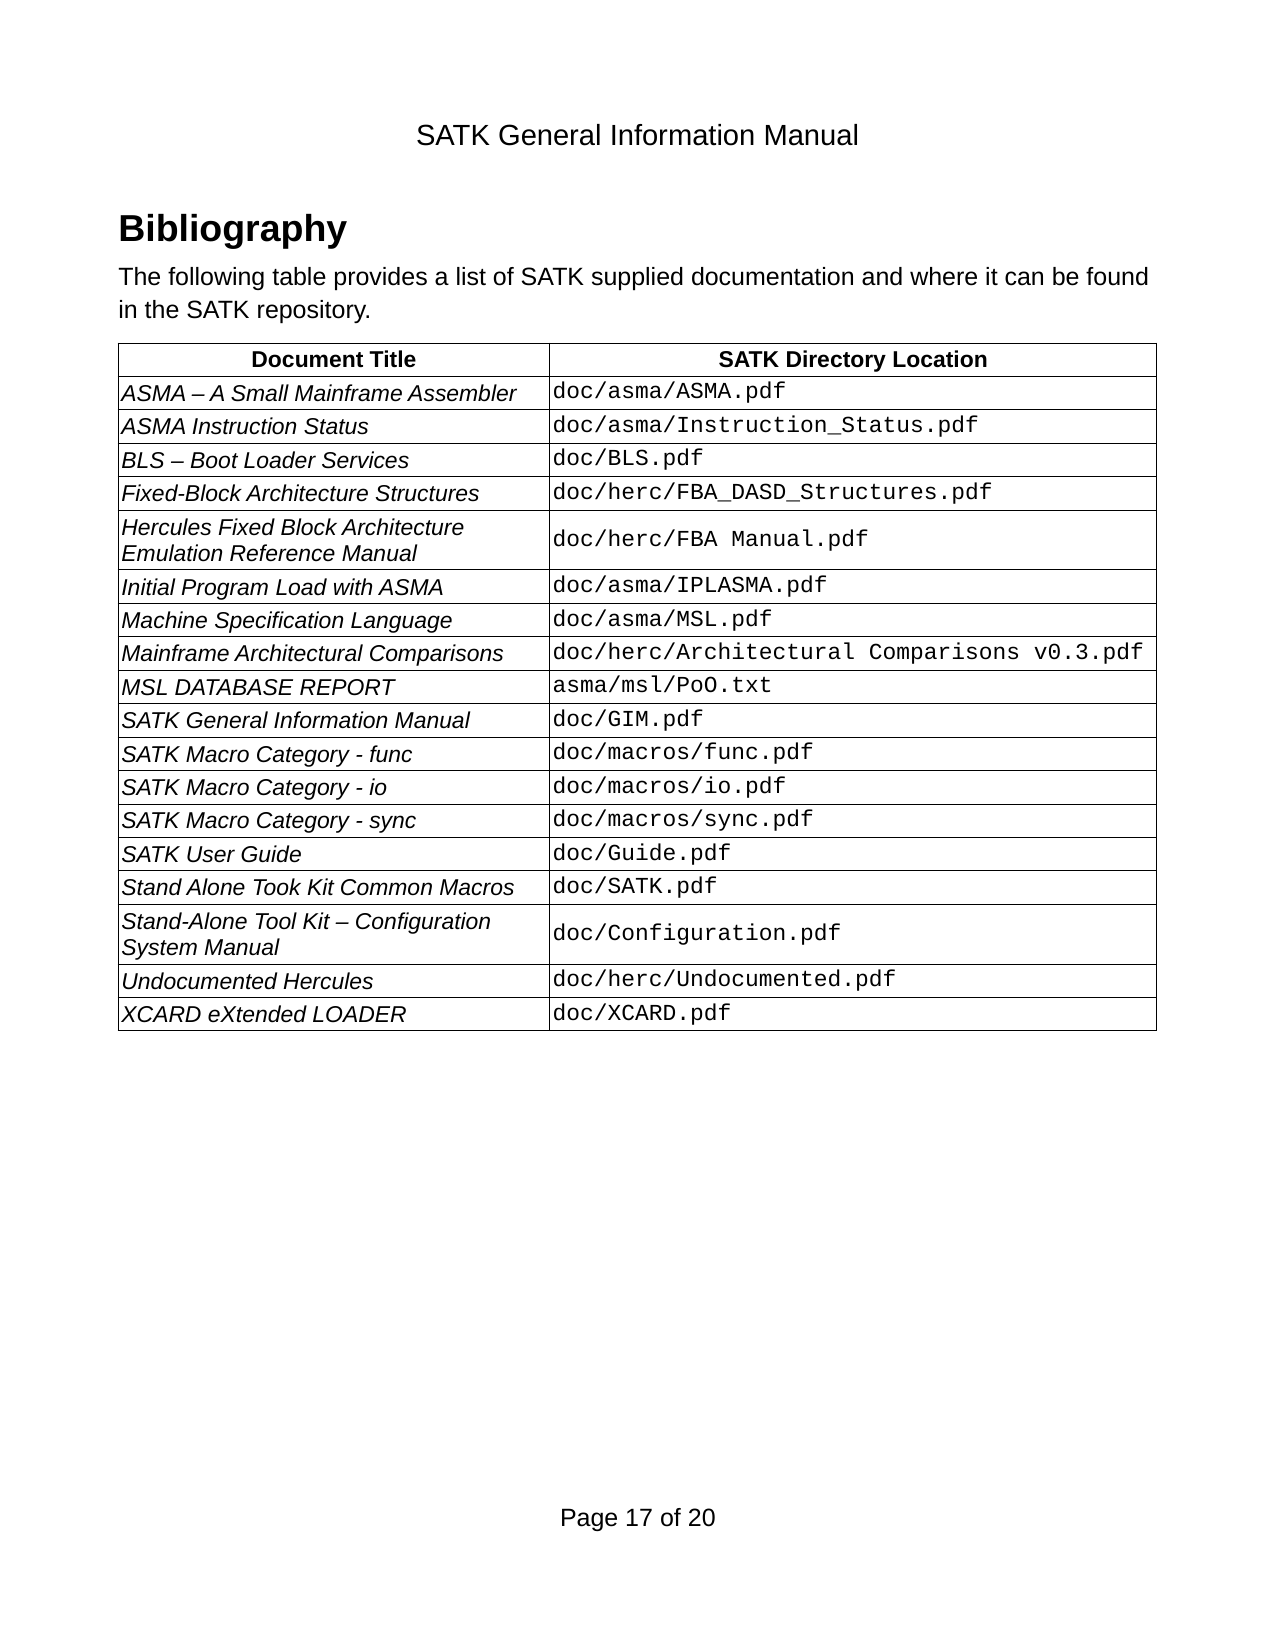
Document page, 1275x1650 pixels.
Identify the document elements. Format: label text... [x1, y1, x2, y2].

table_cell Fixed-Block Architecture Structures [119, 477, 549, 509]
table_cell doc/asma/IPLASMA.pdf [550, 570, 1156, 603]
table_cell MSL DATABASE REPORT [119, 671, 549, 703]
table_cell doc/Configuration.pdf [550, 905, 1156, 963]
table_cell SATK Macro Category - func [119, 738, 549, 770]
table_cell Hercules Fixed Block Architecture Emulation Reference Manual [119, 511, 549, 569]
table_header Document Title [119, 344, 549, 376]
table_cell doc/SATK.pdf [550, 871, 1156, 904]
table_cell Initial Program Load with ASMA [119, 570, 549, 603]
table_cell Mainframe Architectural Comparisons [119, 637, 549, 670]
table_cell doc/herc/Undocumented.pdf [550, 965, 1156, 997]
table_cell SATK Macro Category - sync [119, 805, 549, 837]
table_cell Stand-Alone Tool Kit – Configuration System Manual [119, 905, 549, 963]
table_cell Undocumented Hercules [119, 965, 549, 997]
table_cell doc/asma/Instruction_Status.pdf [550, 410, 1156, 443]
table_cell doc/macros/io.pdf [550, 771, 1156, 803]
table_cell doc/GIM.pdf [550, 704, 1156, 737]
table_cell asma/msl/PoO.txt [550, 671, 1156, 703]
table_cell Stand Alone Took Kit Common Macros [119, 871, 549, 904]
subtitle Bibliography [118, 206, 1157, 249]
table_cell BLS – Boot Loader Services [119, 444, 549, 476]
table_header SATK Directory Location [550, 344, 1156, 376]
table_cell XCARD eXtended LOADER [119, 998, 549, 1030]
table_cell ASMA Instruction Status [119, 410, 549, 443]
table_cell Machine Specification Language [119, 604, 549, 636]
table_cell doc/herc/Architectural Comparisons v0.3.pdf [550, 637, 1156, 670]
text The following table provides a list of SATK supplied documentation and where it can be found in the SATK repository. [118, 262, 1157, 323]
table_cell doc/macros/func.pdf [550, 738, 1156, 770]
table_cell doc/XCARD.pdf [550, 998, 1156, 1030]
table_cell ASMA – A Small Mainframe Assembler [119, 377, 549, 409]
table_cell doc/herc/FBA Manual.pdf [550, 511, 1156, 569]
table_cell doc/herc/FBA_DASD_Structures.pdf [550, 477, 1156, 509]
table_cell SATK General Information Manual [119, 704, 549, 737]
table_cell doc/asma/MSL.pdf [550, 604, 1156, 636]
table_cell doc/Guide.pdf [550, 838, 1156, 870]
table_cell doc/BLS.pdf [550, 444, 1156, 476]
table_cell SATK User Guide [119, 838, 549, 870]
table_cell doc/macros/sync.pdf [550, 805, 1156, 837]
table_cell SATK Macro Category - io [119, 771, 549, 803]
table_cell doc/asma/ASMA.pdf [550, 377, 1156, 409]
